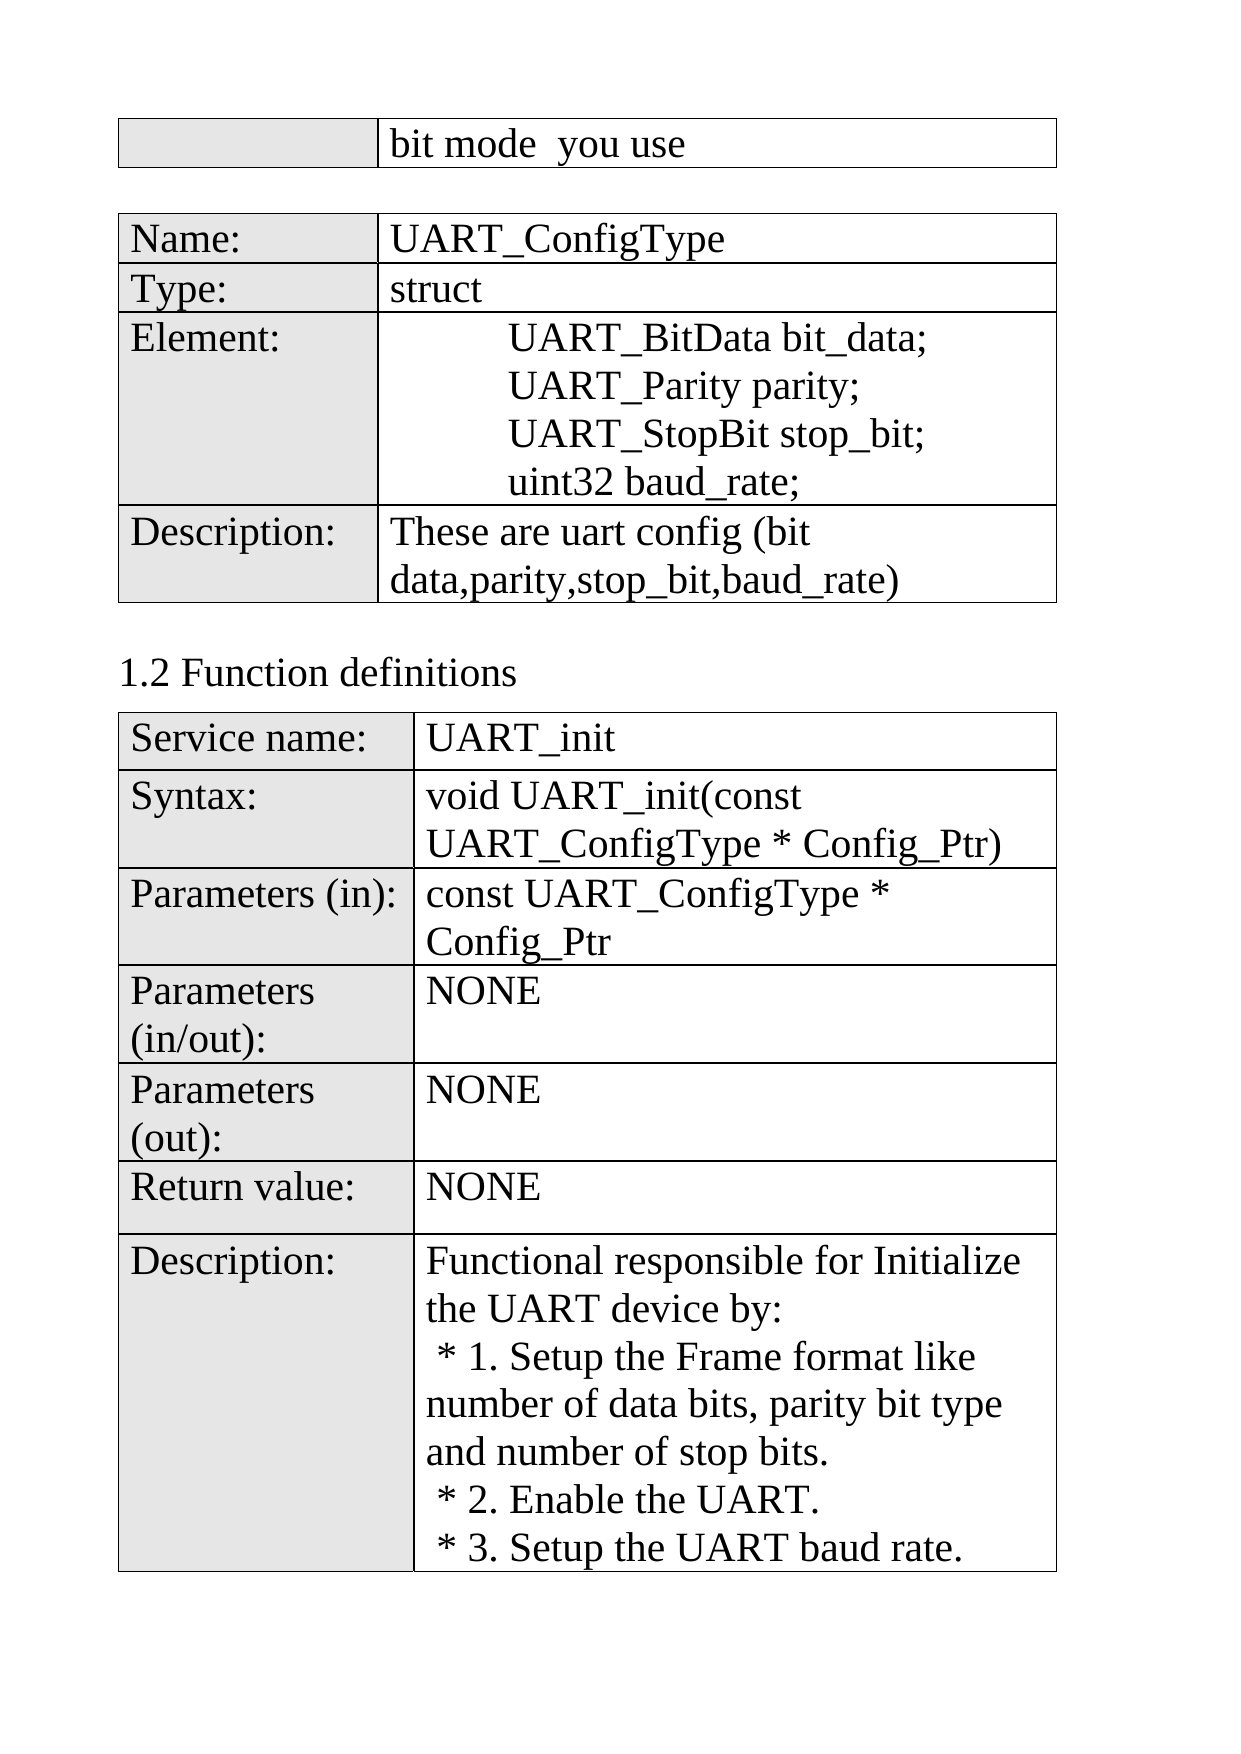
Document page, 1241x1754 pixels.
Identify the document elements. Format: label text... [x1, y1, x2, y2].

table_cell void UART_init(const UART_ConfigType * Config_Ptr) [415, 771, 1056, 867]
table_cell Description: [119, 506, 377, 602]
table_cell Type: [119, 264, 377, 311]
table_cell These are uart config (bit data,parity,stop_bit,baud_rate) [379, 506, 1056, 602]
table_cell Return value: [119, 1162, 413, 1233]
table_header UART_init [415, 713, 1056, 769]
table_cell Functional responsible for Initialize the UART device by: * 1. Setup the Frame format like number of data bits, parity bit type and number of stop bits. * 2. Enable the UART. * 3. Setup the UART baud rate. [415, 1235, 1056, 1571]
table_cell const UART_ConfigType * Config_Ptr [415, 869, 1056, 964]
table_cell Parameters (out): [119, 1064, 413, 1160]
table_cell Syntax: [119, 771, 413, 867]
table_cell Element: [119, 313, 377, 504]
table_cell Parameters (in/out): [119, 966, 413, 1062]
table_header UART_ConfigType [379, 214, 1056, 262]
text 1.2 Function definitions [118, 647, 1122, 695]
table_cell NONE [415, 966, 1056, 1062]
table_cell Description: [119, 1235, 413, 1571]
table_cell struct [379, 264, 1056, 311]
table_cell Parameters (in): [119, 869, 413, 964]
table_header Name: [119, 214, 377, 262]
table_cell bit mode you use [379, 119, 1056, 167]
table_cell UART_BitData bit_data; UART_Parity parity; UART_StopBit stop_bit; uint32 baud_rate; [379, 313, 1056, 504]
table_cell NONE [415, 1162, 1056, 1233]
table_cell [119, 119, 377, 167]
table_header Service name: [119, 713, 413, 769]
table_cell NONE [415, 1064, 1056, 1160]
